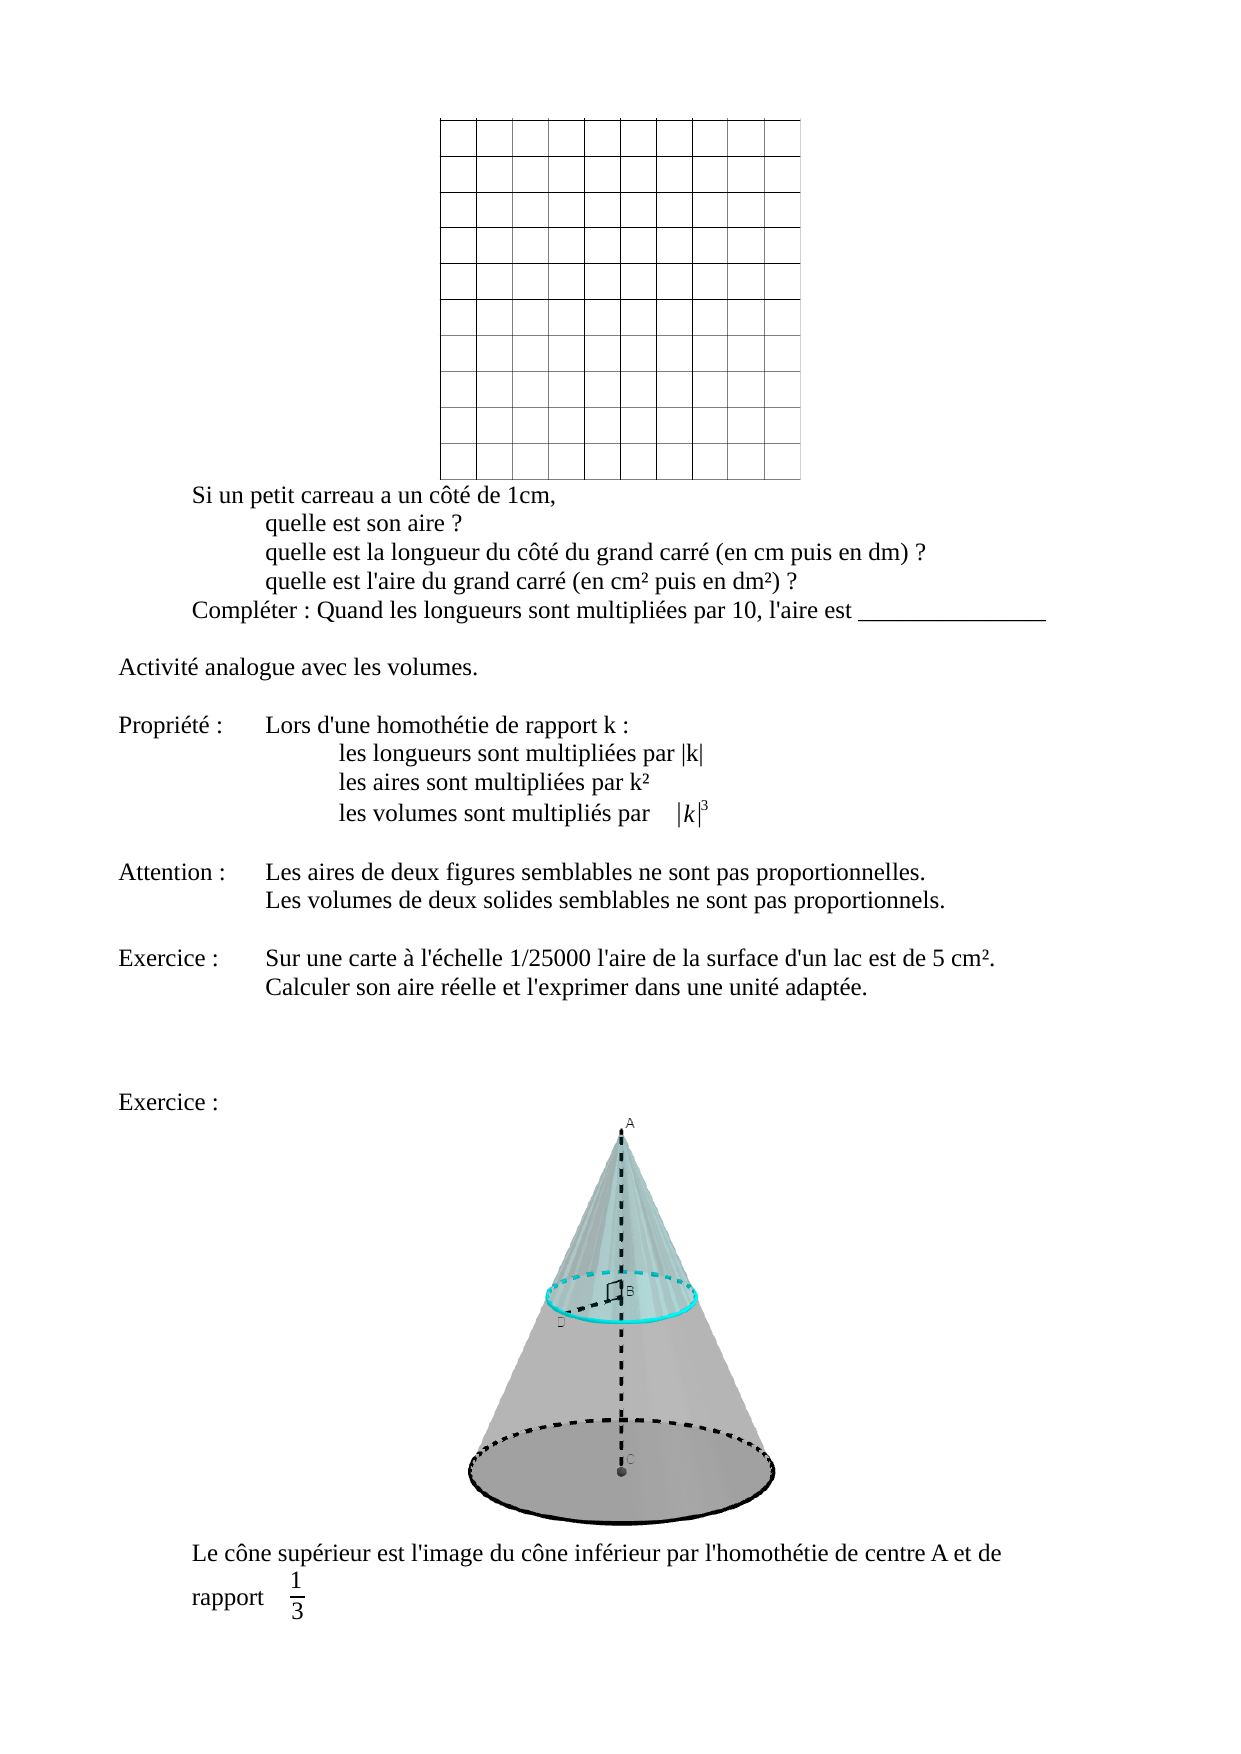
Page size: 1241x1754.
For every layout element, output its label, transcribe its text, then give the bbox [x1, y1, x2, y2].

text les aires sont multipliées par k² [118, 767, 1122, 796]
text Exercice : Sur une carte à l'échelle 1/25000 l'aire de la surface d'un lac est de 5 cm². [118, 943, 1122, 972]
text Attention : Les aires de deux figures semblables ne sont pas proportionnelles. [118, 857, 1122, 886]
text Le cône supérieur est l'image du cône inférieur par l'homothétie de centre A et de rapport [118, 1116, 1122, 1626]
text les longueurs sont multipliées par |k| [118, 738, 1122, 767]
text quelle est l'aire du grand carré (en cm² puis en dm²) ? [118, 566, 1122, 595]
text Les volumes de deux solides semblables ne sont pas proportionnels. [118, 886, 1122, 914]
picture [439, 118, 801, 480]
text Exercice : [118, 1087, 1122, 1116]
text Propriété : Lors d'une homothétie de rapport k : [118, 710, 1122, 738]
text Compléter : Quand les longueurs sont multipliées par 10, l'aire est _______________ [118, 595, 1122, 623]
text Activité analogue avec les volumes. [118, 652, 1122, 681]
picture [459, 1115, 781, 1538]
text quelle est la longueur du côté du grand carré (en cm puis en dm) ? [118, 537, 1122, 566]
text Si un petit carreau a un côté de 1cm, [118, 118, 1122, 508]
text les volumes sont multipliés par [118, 796, 1122, 828]
text Calculer son aire réelle et l'exprimer dans une unité adaptée. [118, 972, 1122, 1001]
text quelle est son aire ? [118, 508, 1122, 537]
